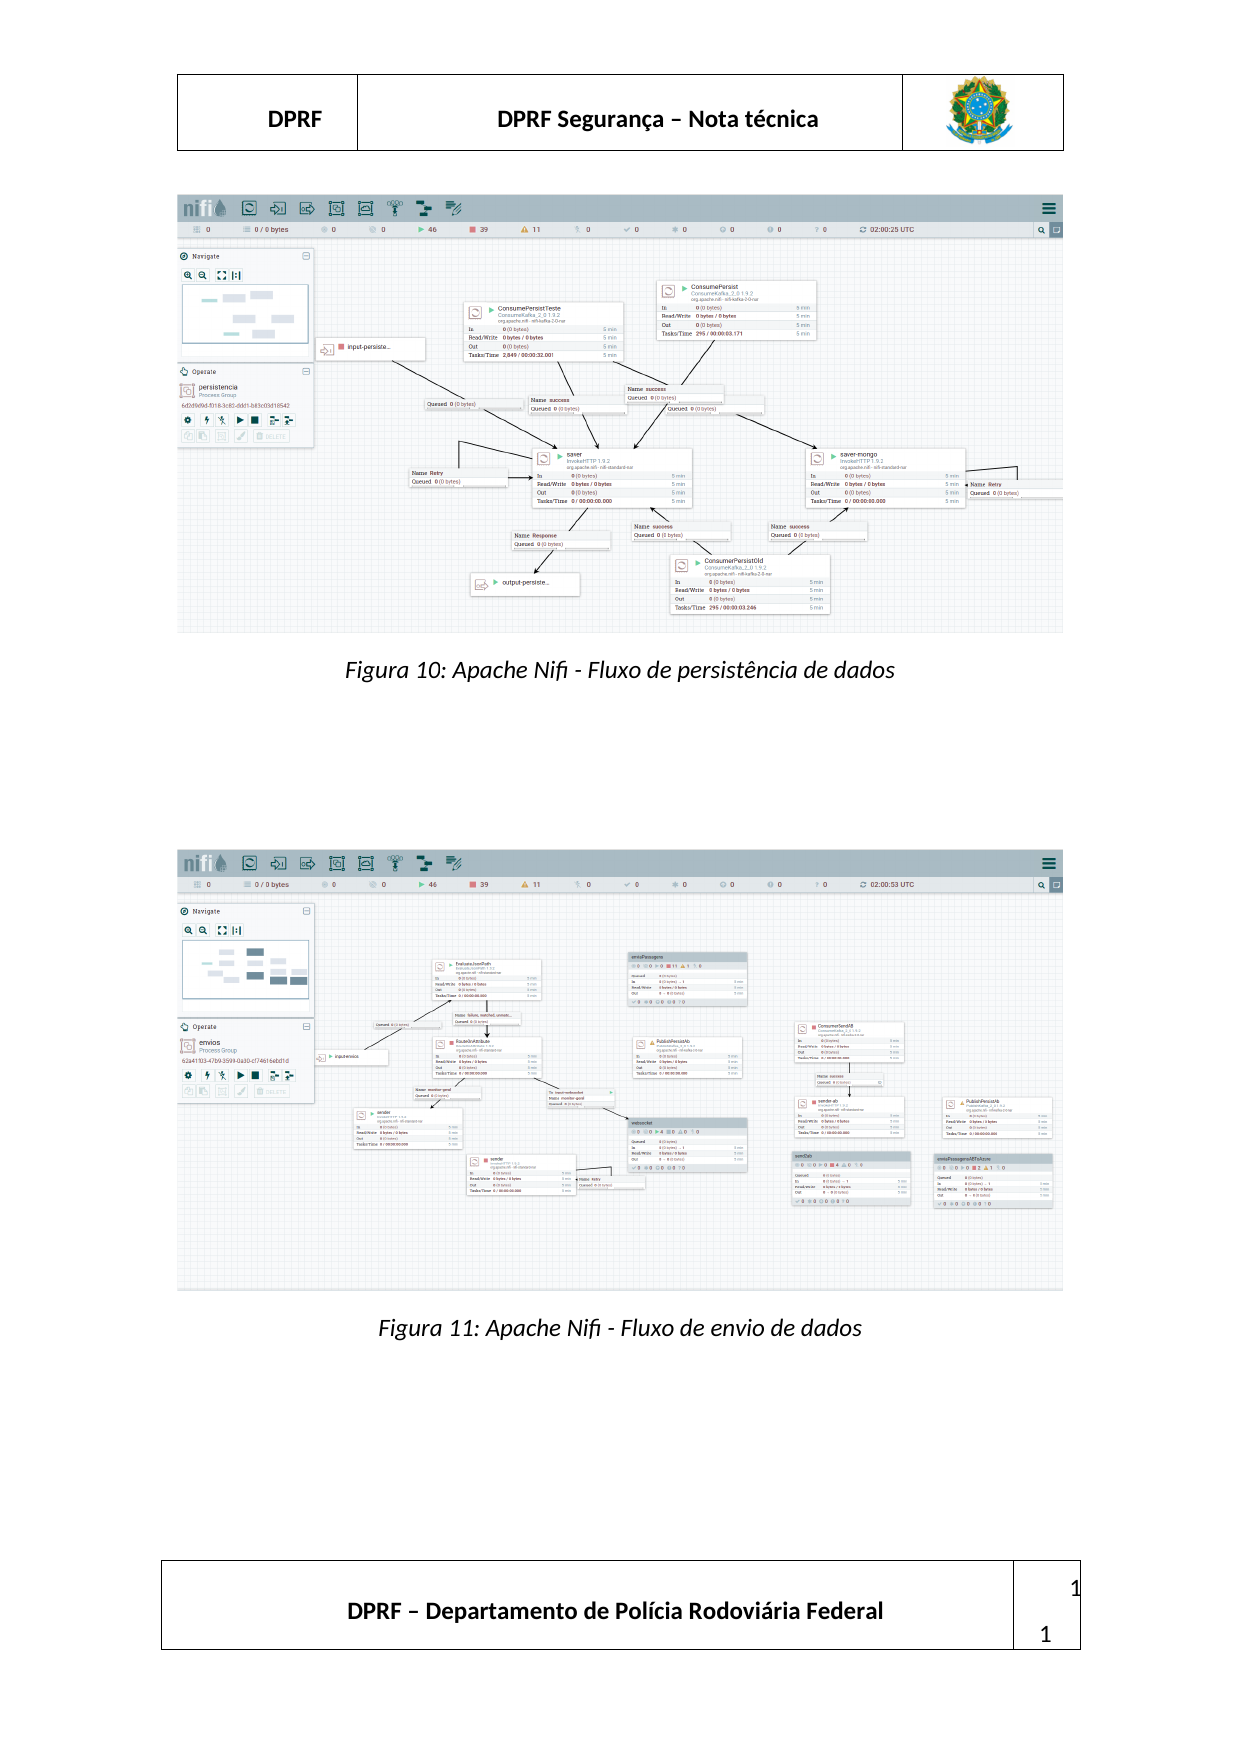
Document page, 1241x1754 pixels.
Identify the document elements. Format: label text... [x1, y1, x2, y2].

picture [177, 194, 1063, 633]
text Figura 11: Apache Nifi - Fluxo de envio de dados [177, 1291, 1063, 1342]
picture [177, 849, 1063, 1291]
picture [944, 75, 1020, 149]
text Figura 10: Apache Nifi - Fluxo de persistência de dados [177, 633, 1063, 685]
